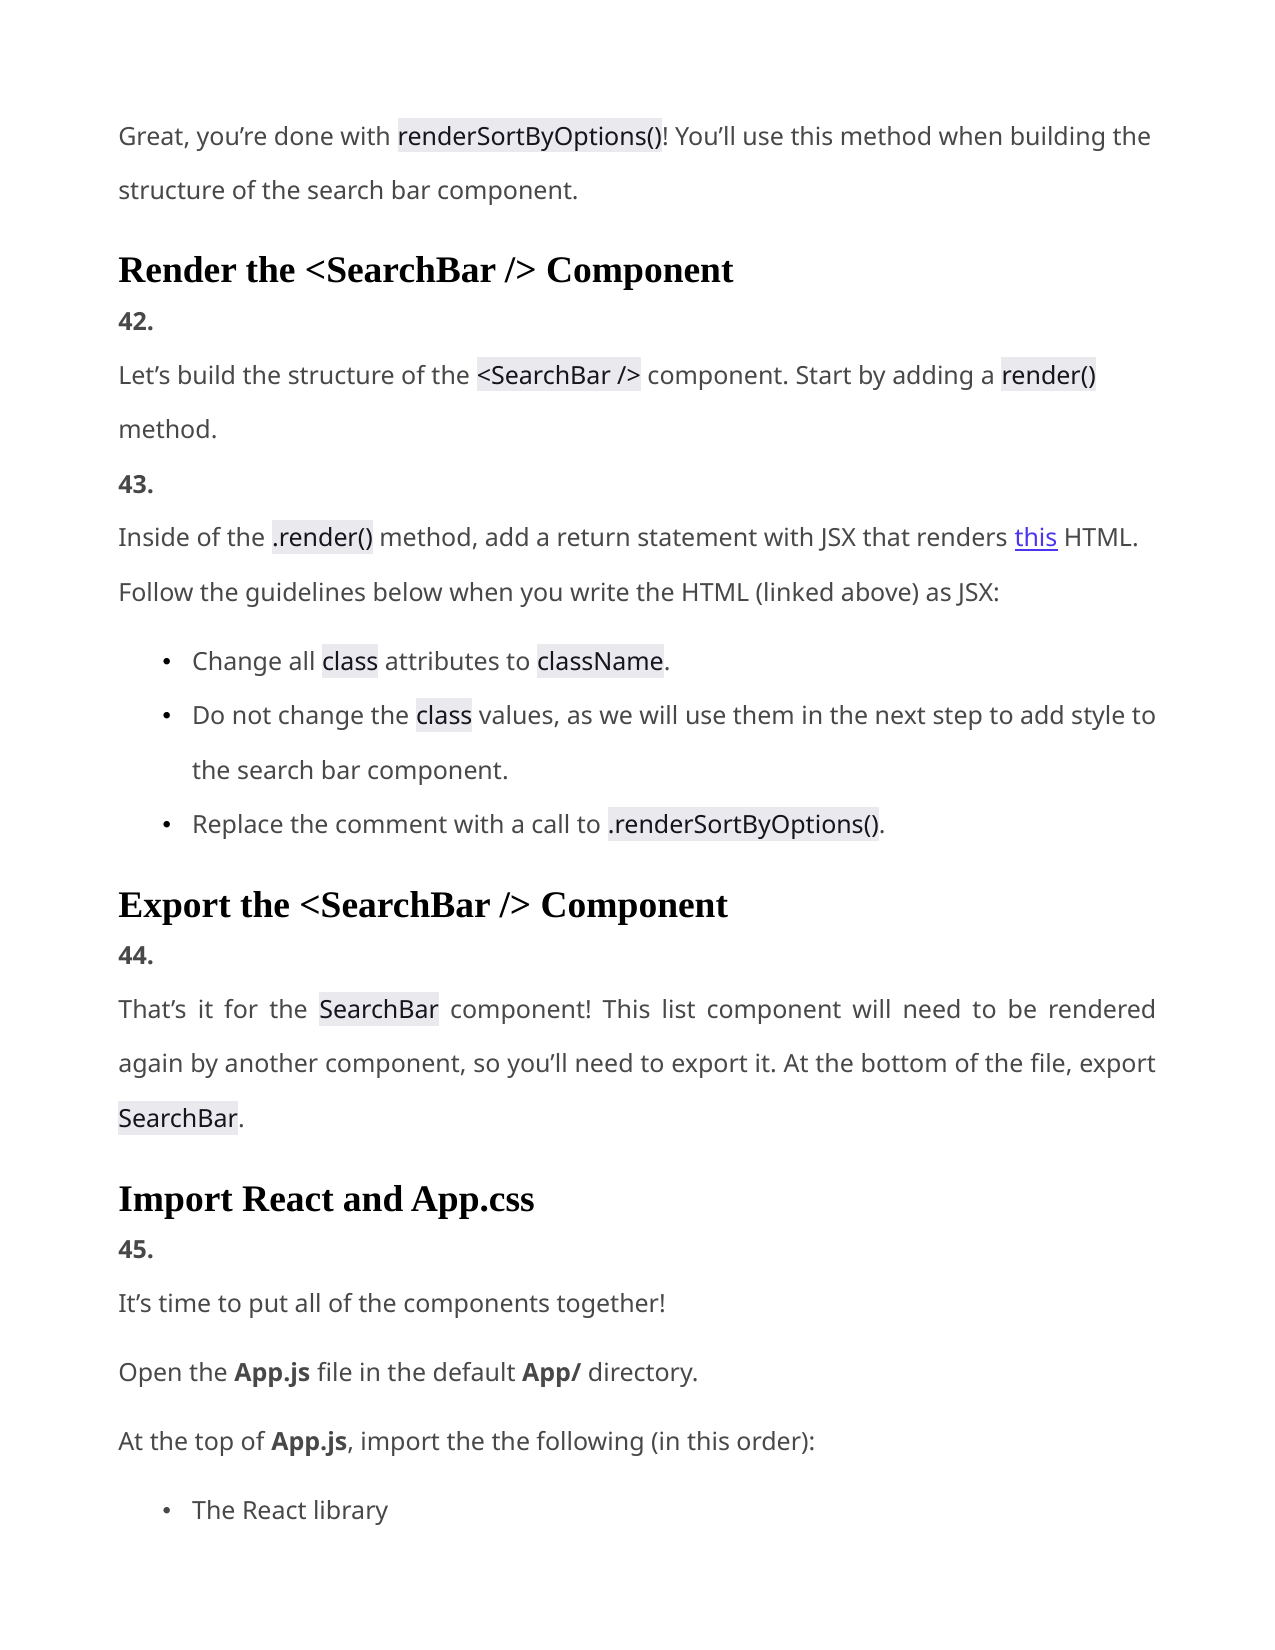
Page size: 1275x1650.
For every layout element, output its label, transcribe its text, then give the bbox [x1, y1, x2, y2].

subtitle Render the <SearchBar /> Component [118, 248, 1157, 291]
subtitle Export the <SearchBar /> Component [118, 882, 1157, 925]
text 42. [118, 303, 1157, 338]
text At the top of App.js, import the the following (in this order): [118, 1423, 1157, 1457]
text That’s it for the SearchBar component! This list component will need to be rendered again by another component, so you’ll need to export it. At the bottom of the file, export SearchBar. [118, 992, 1157, 1135]
subtitle Import React and App.css [118, 1176, 1157, 1219]
text It’s time to put all of the components together! [118, 1285, 1157, 1319]
text Let’s build the structure of the <SearchBar /> component. Start by adding a render() method. [118, 357, 1157, 446]
text 43. [118, 466, 1157, 500]
text 45. [118, 1232, 1157, 1266]
text Open the App.js file in the default App/ directory. [118, 1354, 1157, 1388]
list Change all class attributes to className. [162, 643, 1157, 678]
text Inside of the .render() method, add a return statement with JSX that renders this HTML. [118, 520, 1157, 554]
list Replace the comment with a call to .renderSortByOptions(). [162, 807, 1157, 841]
list Do not change the class values, as we will use them in the next step to add style to the search bar component. [162, 698, 1157, 787]
text 44. [118, 938, 1157, 972]
text Follow the guidelines below when you write the HTML (linked above) as JSX: [118, 574, 1157, 608]
text Great, you’re done with renderSortByOptions()! You’ll use this method when building the structure of the search bar component. [118, 118, 1157, 207]
list The React library [162, 1492, 1157, 1527]
